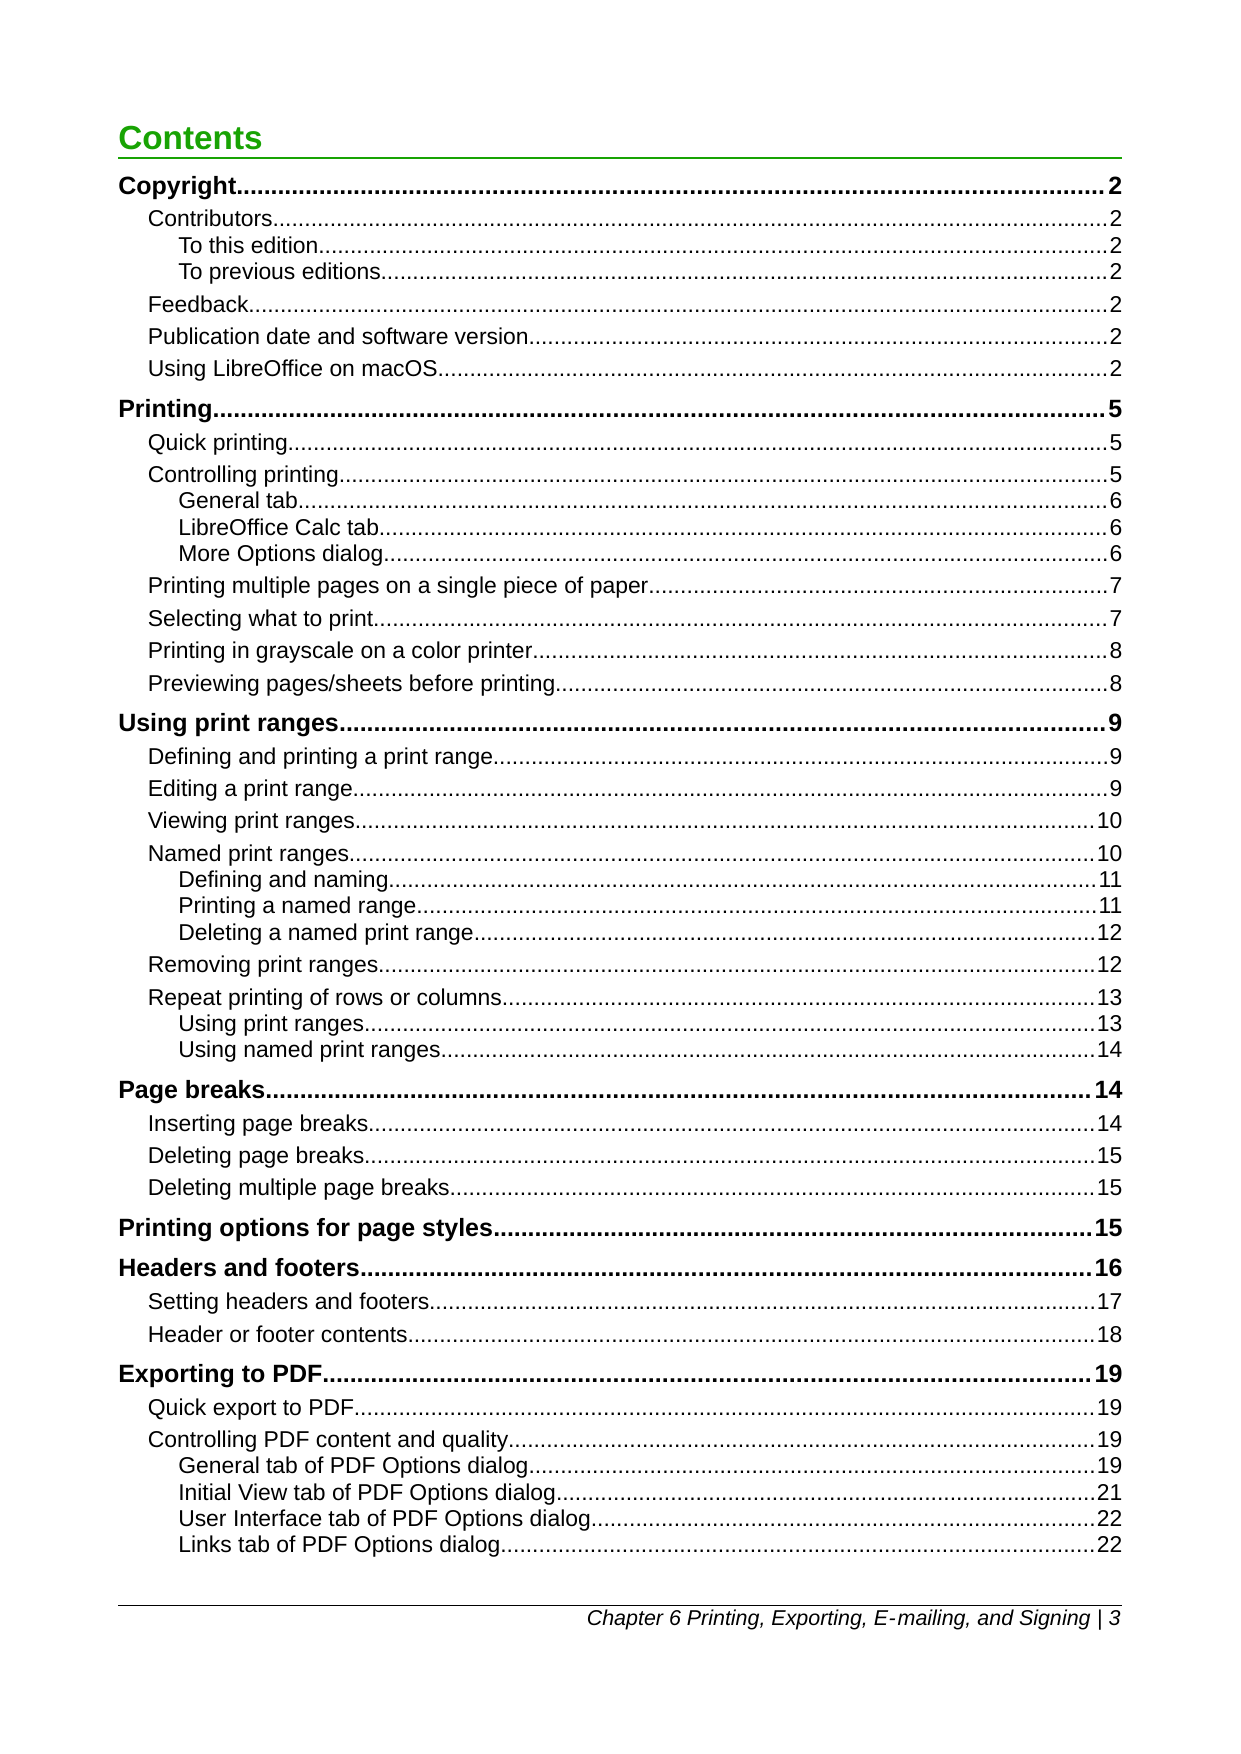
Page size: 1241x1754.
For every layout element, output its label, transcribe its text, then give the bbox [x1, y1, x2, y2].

text Header or footer contents 18 [148, 1321, 1122, 1347]
text Previewing pages/sheets before printing 8 [148, 669, 1122, 696]
text Deleting page breaks 15 [148, 1142, 1122, 1168]
text Selecting what to print 7 [148, 605, 1122, 631]
text Controlling PDF content and quality 19 [148, 1426, 1122, 1452]
text Controlling printing 5 [148, 461, 1122, 487]
text Deleting a named print range 12 [178, 919, 1122, 945]
text Setting headers and footers 17 [148, 1288, 1122, 1314]
text To this edition 2 [178, 232, 1122, 258]
text Viewing print ranges 10 [148, 807, 1122, 834]
text Deleting multiple page breaks 15 [148, 1174, 1122, 1201]
text Headers and footers 16 [118, 1253, 1122, 1282]
text Printing a named range 11 [178, 892, 1122, 919]
text Quick export to PDF 19 [148, 1394, 1122, 1420]
subtitle Contents [118, 118, 1122, 157]
text Feedback 2 [148, 291, 1122, 317]
text Using named print ranges 14 [178, 1036, 1122, 1063]
text Using print ranges 9 [118, 708, 1122, 737]
text Exporting to PDF 19 [118, 1359, 1122, 1388]
text Printing 5 [118, 394, 1122, 422]
text Named print ranges 10 [148, 840, 1122, 866]
text LibreOffice Calc tab 6 [178, 513, 1122, 540]
text Printing multiple pages on a single piece of paper 7 [148, 572, 1122, 599]
text Printing options for page styles 15 [118, 1213, 1122, 1241]
text Editing a print range 9 [148, 775, 1122, 801]
text More Options dialog 6 [178, 540, 1122, 566]
text General tab 6 [178, 487, 1122, 513]
text Publication date and software version 2 [148, 323, 1122, 349]
text To previous editions 2 [178, 258, 1122, 284]
text General tab of PDF Options dialog 19 [178, 1452, 1122, 1479]
text Using print ranges 13 [178, 1010, 1122, 1036]
text Contributors 2 [148, 205, 1122, 232]
text Removing print ranges 12 [148, 951, 1122, 978]
text Using LibreOffice on macOS 2 [148, 355, 1122, 382]
text Initial View tab of PDF Options dialog 21 [178, 1479, 1122, 1505]
text User Interface tab of PDF Options dialog 22 [178, 1505, 1122, 1531]
text Page breaks 14 [118, 1075, 1122, 1103]
text Defining and printing a print range 9 [148, 743, 1122, 769]
text Quick printing 5 [148, 428, 1122, 455]
text Defining and naming 11 [178, 866, 1122, 892]
text Printing in grayscale on a color printer 8 [148, 637, 1122, 663]
text Inserting page breaks 14 [148, 1109, 1122, 1136]
text Repeat printing of rows or columns 13 [148, 984, 1122, 1010]
text Links tab of PDF Options dialog 22 [178, 1531, 1122, 1558]
text Copyright 2 [118, 171, 1122, 199]
